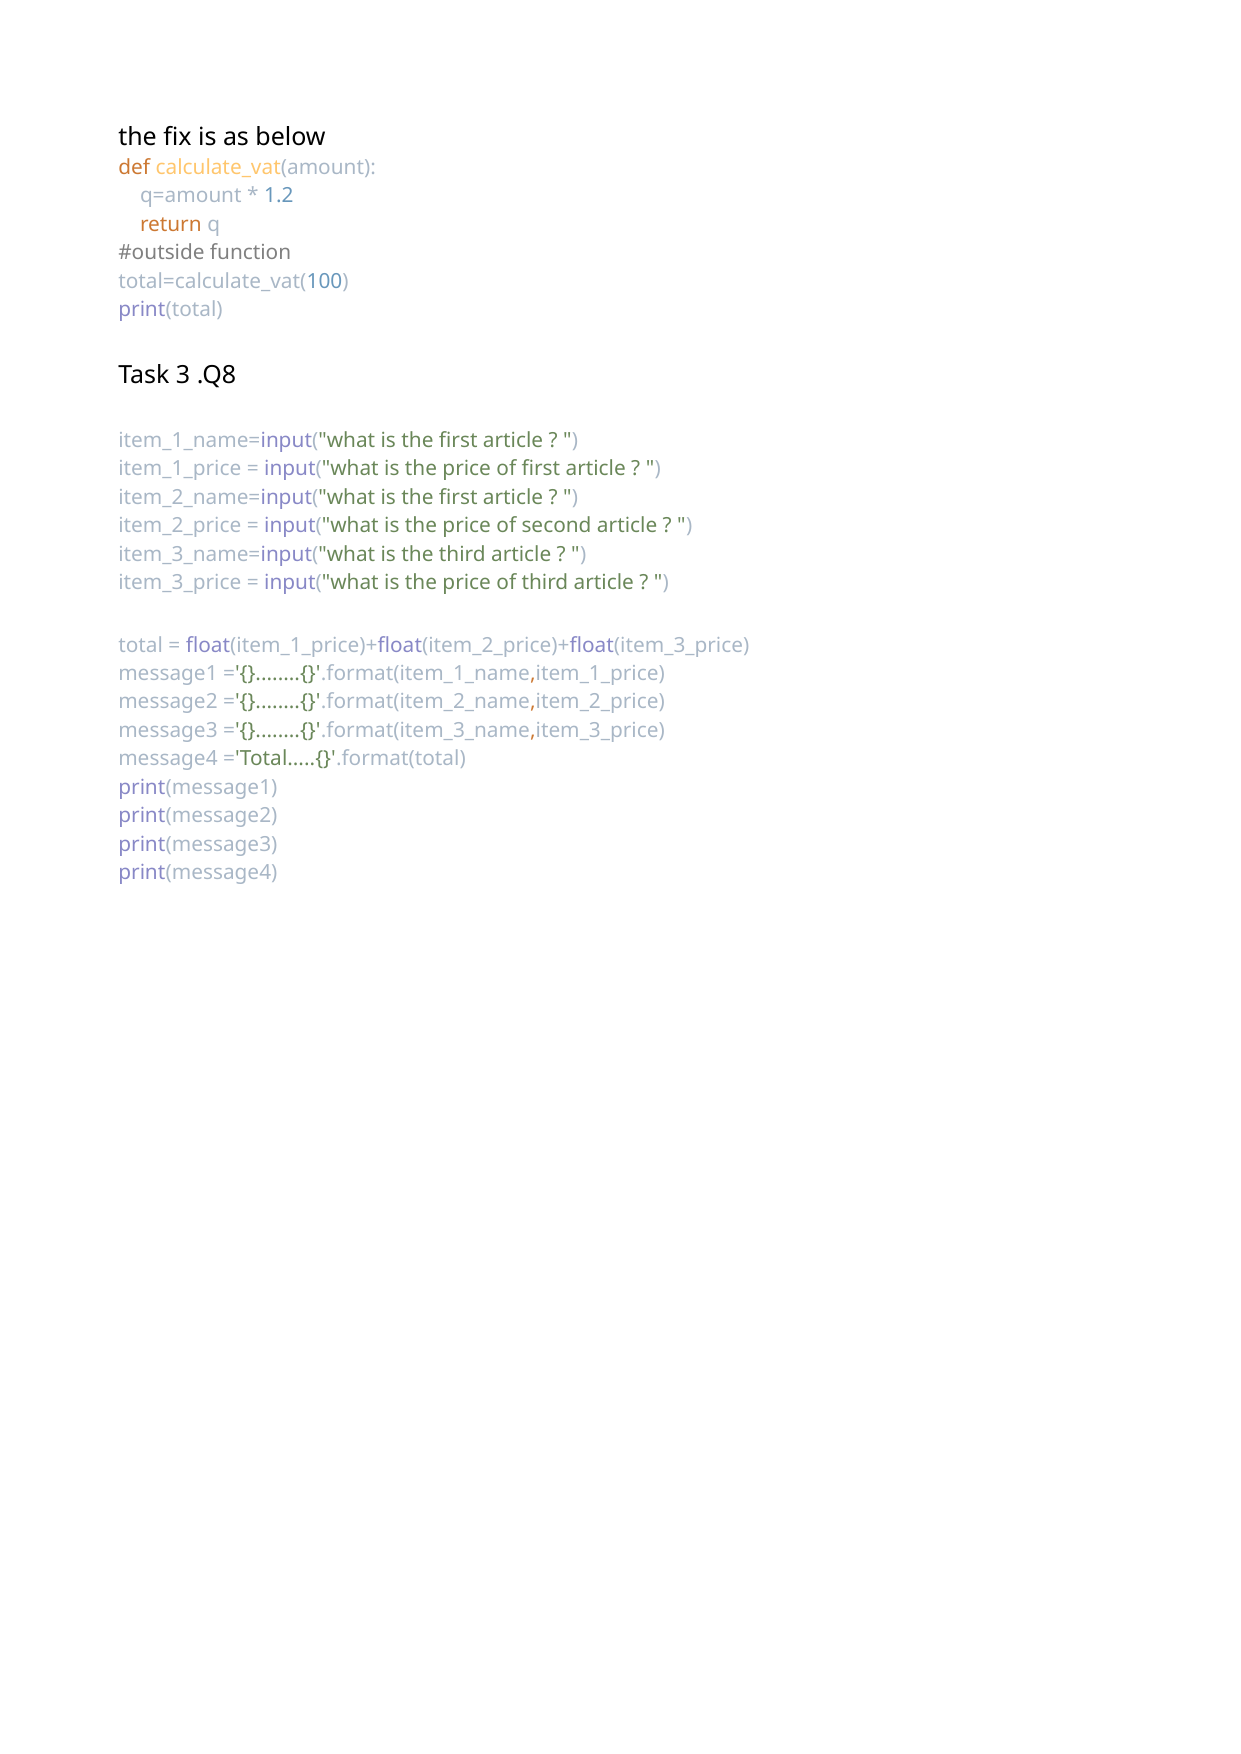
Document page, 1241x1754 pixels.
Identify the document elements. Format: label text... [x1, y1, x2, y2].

text item_1_name=input("what is the first article ? ") item_1_price = input("what is the price of first article ? ") item_2_name=input("what is the first article ? ") item_2_price = input("what is the price of second article ? ") item_3_name=input("what is the third article ? ") item_3_price = input("what is the price of third article ? ") total = float(item_1_price)+float(item_2_price)+float(item_3_price) message1 ='{}........{}'.format(item_1_name,item_1_price) message2 ='{}........{}'.format(item_2_name,item_2_price) message3 ='{}........{}'.format(item_3_name,item_3_price) message4 ='Total.....{}'.format(total) print(message1) print(message2) print(message3) print(message4) [118, 425, 1122, 886]
text Task 3 .Q8 [118, 357, 1122, 391]
text def calculate_vat(amount): q=amount * 1.2 return q #outside function total=calculate_vat(100) print(total) [118, 152, 1122, 323]
text the fix is as below [118, 118, 1122, 152]
